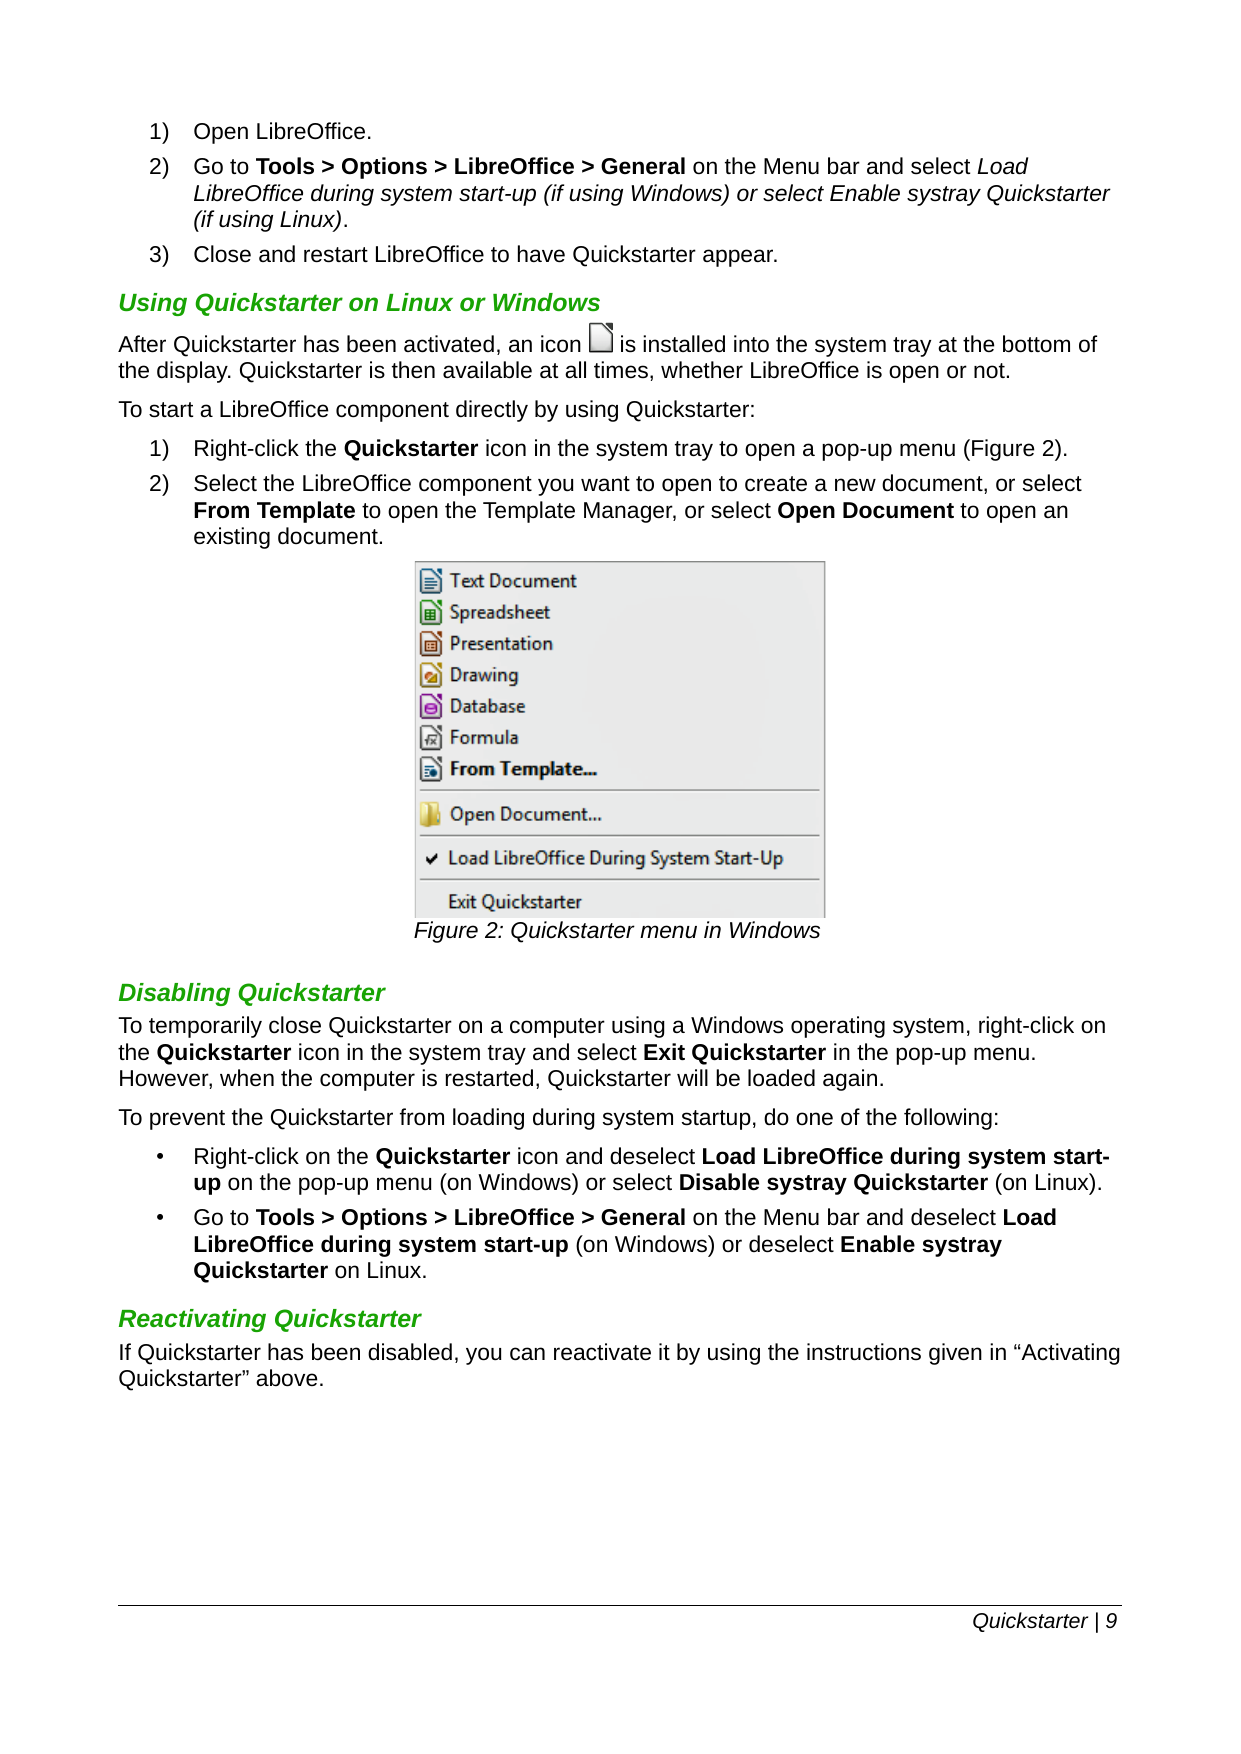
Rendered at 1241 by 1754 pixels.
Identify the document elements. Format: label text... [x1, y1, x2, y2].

subtitle Using Quickstarter on Linux or Windows [118, 288, 1122, 317]
list Go to Tools > Options > LibreOffice > General on the Menu bar and select Load LibreOffice during system start-up (if using Windows) or select Enable systray Quickstarter (if using Linux). [169, 153, 1122, 232]
picture [414, 561, 826, 918]
subtitle Reactivating Quickstarter [118, 1304, 1122, 1333]
text To prevent the Quickstarter from loading during system startup, do one of the following: [118, 1104, 1122, 1130]
text Figure 2: Quickstarter menu in Windows [413, 561, 827, 944]
list Select the LibreOffice component you want to open to create a new document, or select From Template to open the Template Manager, or select Open Document to open an existing document. [169, 470, 1122, 549]
text If Quickstarter has been disabled, you can reactivate it by using the instructions given in “Activating Quickstarter” above. [118, 1339, 1122, 1391]
text After Quickstarter has been activated, an icon is installed into the system tray at the bottom of the display. Quickstarter is then available at all times, whether LibreOffice is open or not. [118, 323, 1122, 384]
picture [588, 322, 613, 353]
subtitle Disabling Quickstarter [118, 978, 1122, 1006]
text To start a LibreOffice component directly by using Quickstarter: [118, 396, 1122, 422]
list Close and restart LibreOffice to have Quickstarter appear. [169, 241, 1122, 268]
text To temporarily close Quickstarter on a computer using a Windows operating system, right-click on the Quickstarter icon in the system tray and select Exit Quickstarter in the pop-up menu. However, when the computer is restarted, Quickstarter will be loaded again. [118, 1012, 1122, 1091]
list Right-click on the Quickstarter icon and deselect Load LibreOffice during system start-up on the pop-up menu (on Windows) or select Disable systray Quickstarter (on Linux). [156, 1143, 1122, 1196]
list Go to Tools > Options > LibreOffice > General on the Menu bar and deselect Load LibreOffice during system start-up (on Windows) or deselect Enable systray Quickstarter on Linux. [156, 1204, 1122, 1283]
list Right-click the Quickstarter icon in the system tray to open a pop-up menu (Figure 2). [169, 435, 1122, 461]
list Open LibreOffice. [169, 118, 1122, 144]
